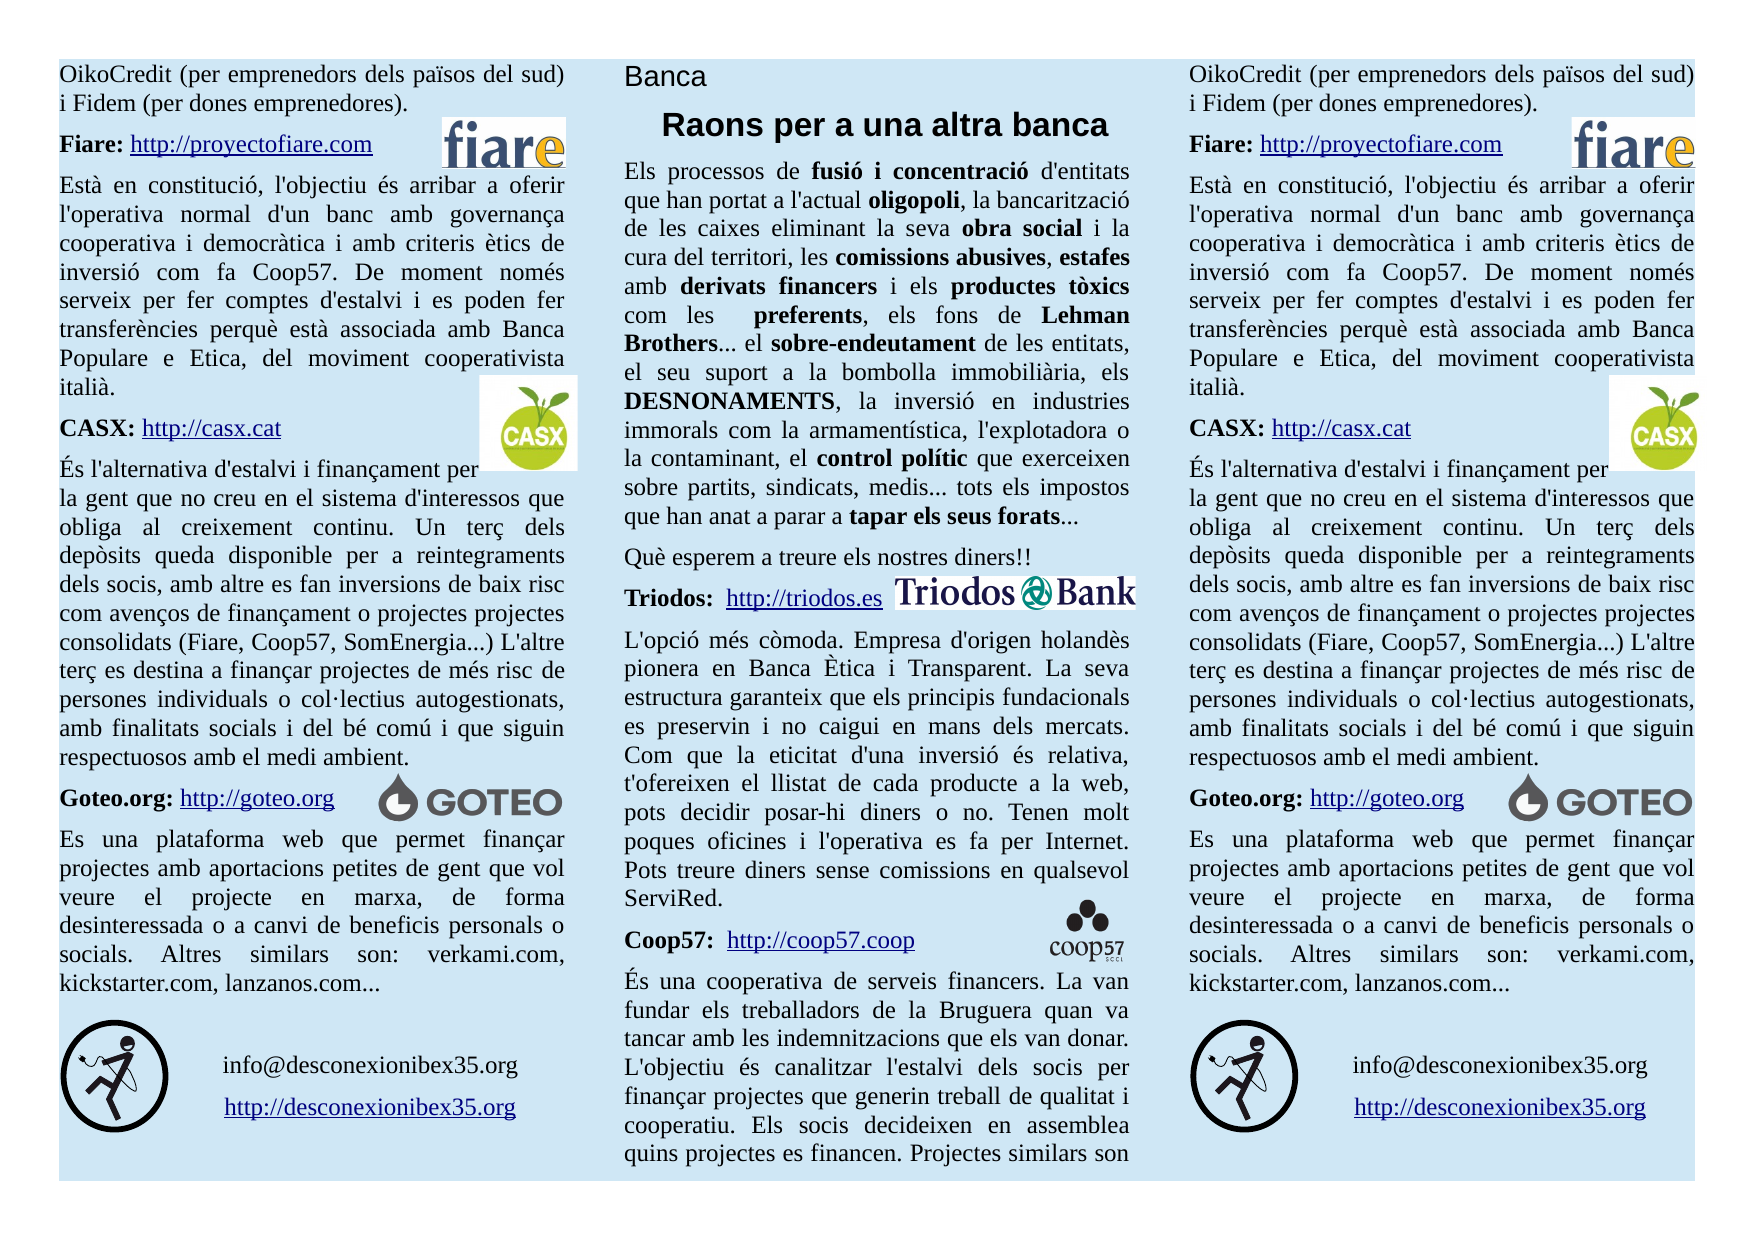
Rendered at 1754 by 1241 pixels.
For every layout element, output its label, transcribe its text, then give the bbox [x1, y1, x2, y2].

picture [441, 117, 566, 169]
text [70, 1092, 115, 1120]
text Què esperem a treure els nostres diners!! [624, 542, 1130, 571]
text És una cooperativa de serveis financers. La van fundar els treballadors de la Bruguera quan va tancar amb les indemnitzacions que els van donar. L'objectiu és canalitzar l'estalvi dels socis per finançar projectes que generin treball de qualitat i cooperatiu. Els socis decideixen en assemblea quins projectes es financen. Projectes similars son [624, 966, 1130, 1167]
picture [372, 770, 568, 823]
picture [1502, 770, 1698, 823]
text [1200, 1092, 1244, 1120]
picture [895, 576, 1136, 610]
text És l'alternativa d'estalvi i finançament per la gent que no creu en el sistema d'interessos que obliga al creixement continu. Un terç dels depòsits queda disponible per a reintegraments dels socis, amb altre es fan inversions de baix risc com avenços de finançament o projectes projectes consolidats (Fiare, Coop57, SomEnergia...) L'altre terç es destina a finançar projectes de més risc de persones individuals o col·lectius autogestionats, amb finalitats socials i del bé comú i que siguin respectuosos amb el medi ambient. [1189, 454, 1695, 770]
text Fiare: http://proyectofiare.com [1189, 129, 1571, 158]
text L'opció més còmoda. Empresa d'origen holandès pionera en Banca Ètica i Transparent. La seva estructura garanteix que els principis fundacionals es preservin i no caigui en mans dels mercats. Com que la eticitat d'una inversió és relativa, t'ofereixen el llistat de cada producte a la web, pots decidir posar-hi diners o no. Tenen molt poques oficines i l'operativa es fa per Internet. Pots treure diners sense comissions en qualsevol ServiRed. [624, 625, 1130, 912]
text http://desconexionibex35.org [150, 1092, 565, 1120]
text És l'alternativa d'estalvi i finançament per la gent que no creu en el sistema d'interessos que obliga al creixement continu. Un terç dels depòsits queda disponible per a reintegraments dels socis, amb altre es fan inversions de baix risc com avenços de finançament o projectes projectes consolidats (Fiare, Coop57, SomEnergia...) L'altre terç es destina a finançar projectes de més risc de persones individuals o col·lectius autogestionats, amb finalitats socials i del bé comú i que siguin respectuosos amb el medi ambient. [59, 454, 565, 770]
text Goteo.org: http://goteo.org [59, 783, 372, 812]
text Triodos: http://triodos.es [624, 583, 1130, 612]
text [128, 1050, 162, 1079]
text [67, 1050, 125, 1079]
picture [1047, 896, 1127, 965]
picture [479, 375, 578, 471]
text CASX: http://casx.cat [59, 413, 479, 442]
text http://desconexionibex35.org [1280, 1092, 1695, 1120]
text Els processos de fusió i concentració d'entitats que han portat a l'actual oligopoli, la bancarització de les caixes eliminant la seva obra social i la cura del territori, les comissions abusives, estafes amb derivats financers i els productes tòxics com les preferents, els fons de Lehman Brothers... el sobre-endeutament de les entitats, el seu suport a la bombolla immobiliària, els DESNONAMENTS, la inversió en industries immorals com la armamentística, l'explotadora o la contaminant, el control polític que exerceixen sobre partits, sindicats, medis... tots els impostos que han anat a parar a tapar els seus forats... [624, 156, 1130, 530]
text Fiare: http://proyectofiare.com [59, 129, 441, 158]
text OikoCredit (per emprenedors dels països del sud) i Fidem (per dones emprenedores). [59, 59, 565, 117]
subtitle Banca [624, 59, 1130, 93]
text [113, 1092, 159, 1120]
text Es una plataforma web que permet finançar projectes amb aportacions petites de gent que vol veure el projecte en marxa, de forma desinteressada o a canvi de beneficis personals o socials. Altres similars son: verkami.com, kickstarter.com, lanzanos.com... [1189, 824, 1695, 997]
text Es una plataforma web que permet finançar projectes amb aportacions petites de gent que vol veure el projecte en marxa, de forma desinteressada o a canvi de beneficis personals o socials. Altres similars son: verkami.com, kickstarter.com, lanzanos.com... [59, 824, 565, 997]
text Està en constitució, l'objectiu és arribar a oferir l'operativa normal d'un banc amb governança cooperativa i democràtica i amb criteris ètics de inversió com fa Coop57. De moment només serveix per fer comptes d'estalvi i es poden fer transferències perquè està associada amb Banca Populare e Etica, del moviment cooperativista italià. [1189, 170, 1695, 400]
text Goteo.org: http://goteo.org [1189, 783, 1502, 812]
text [1197, 1050, 1255, 1079]
text [1189, 1092, 1209, 1120]
text OikoCredit (per emprenedors dels països del sud) i Fidem (per dones emprenedores). [1189, 59, 1695, 117]
text info@desconexionibex35.org [1293, 1050, 1695, 1079]
picture [1609, 375, 1708, 471]
text info@desconexionibex35.org [163, 1050, 565, 1079]
text [1258, 1050, 1292, 1079]
text Coop57: http://coop57.coop [624, 925, 1047, 953]
picture [1571, 117, 1696, 169]
text Està en constitució, l'objectiu és arribar a oferir l'operativa normal d'un banc amb governança cooperativa i democràtica i amb criteris ètics de inversió com fa Coop57. De moment només serveix per fer comptes d'estalvi i es poden fer transferències perquè està associada amb Banca Populare e Etica, del moviment cooperativista italià. [59, 170, 565, 400]
subtitle Raons per a una altra banca [661, 105, 1130, 144]
text CASX: http://casx.cat [1189, 413, 1609, 442]
text [59, 1092, 79, 1120]
text [1243, 1092, 1289, 1120]
